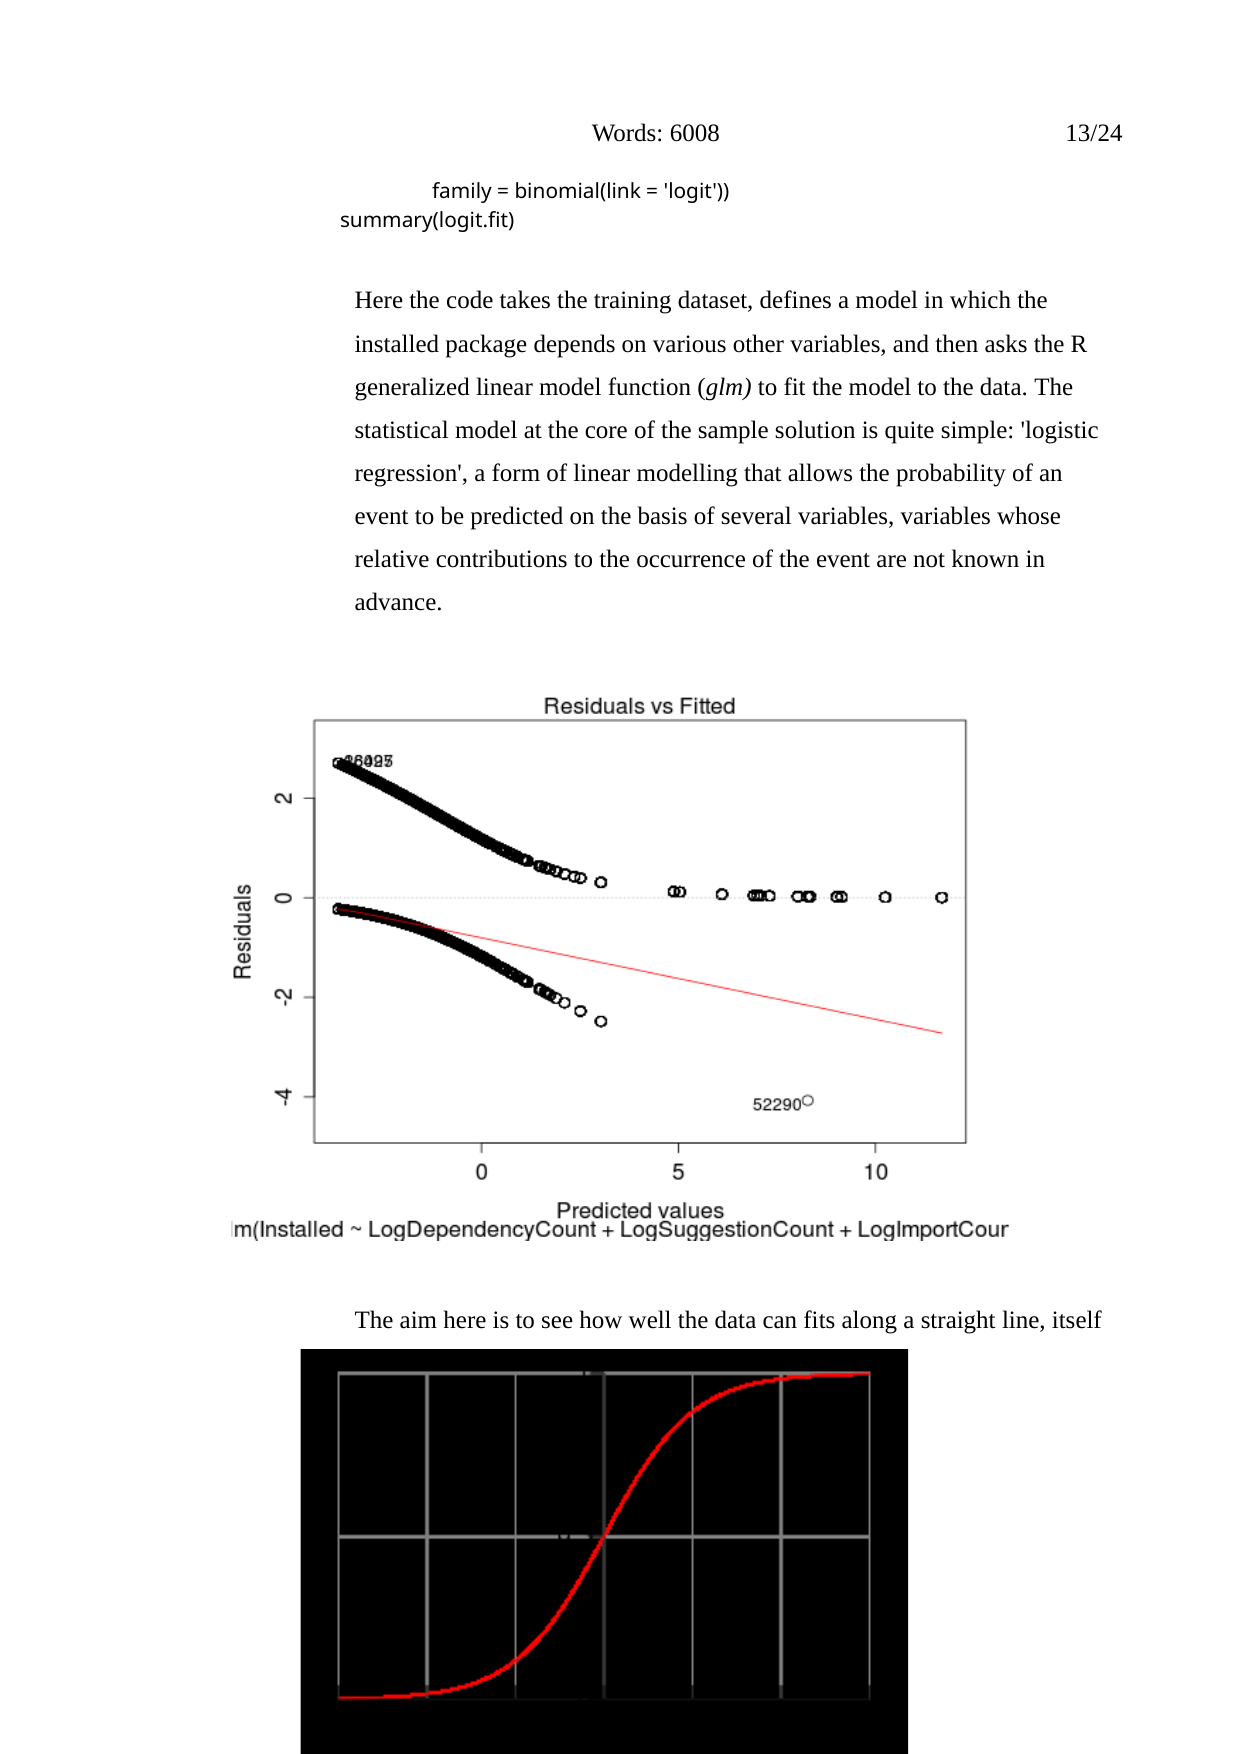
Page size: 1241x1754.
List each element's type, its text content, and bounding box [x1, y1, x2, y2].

picture [231, 643, 1009, 1241]
text summary(logit.fit) [340, 205, 1122, 233]
text family = binomial(link = 'logit')) [340, 176, 1122, 205]
text Here the code takes the training dataset, defines a model in which the installed package depends on various other variables, and then asks the R generalized linear model function (glm) to fit the model to the data. The statistical model at the core of the sample solution is quite simple: 'logistic regression', a form of linear modelling that allows the probability of an event to be predicted on the basis of several variables, variables whose relative contributions to the occurrence of the event are not known in advance. [354, 286, 1122, 616]
picture [300, 1349, 909, 1754]
text The aim here is to see how well the data can fits along a straight line, itself [354, 1305, 1122, 1334]
